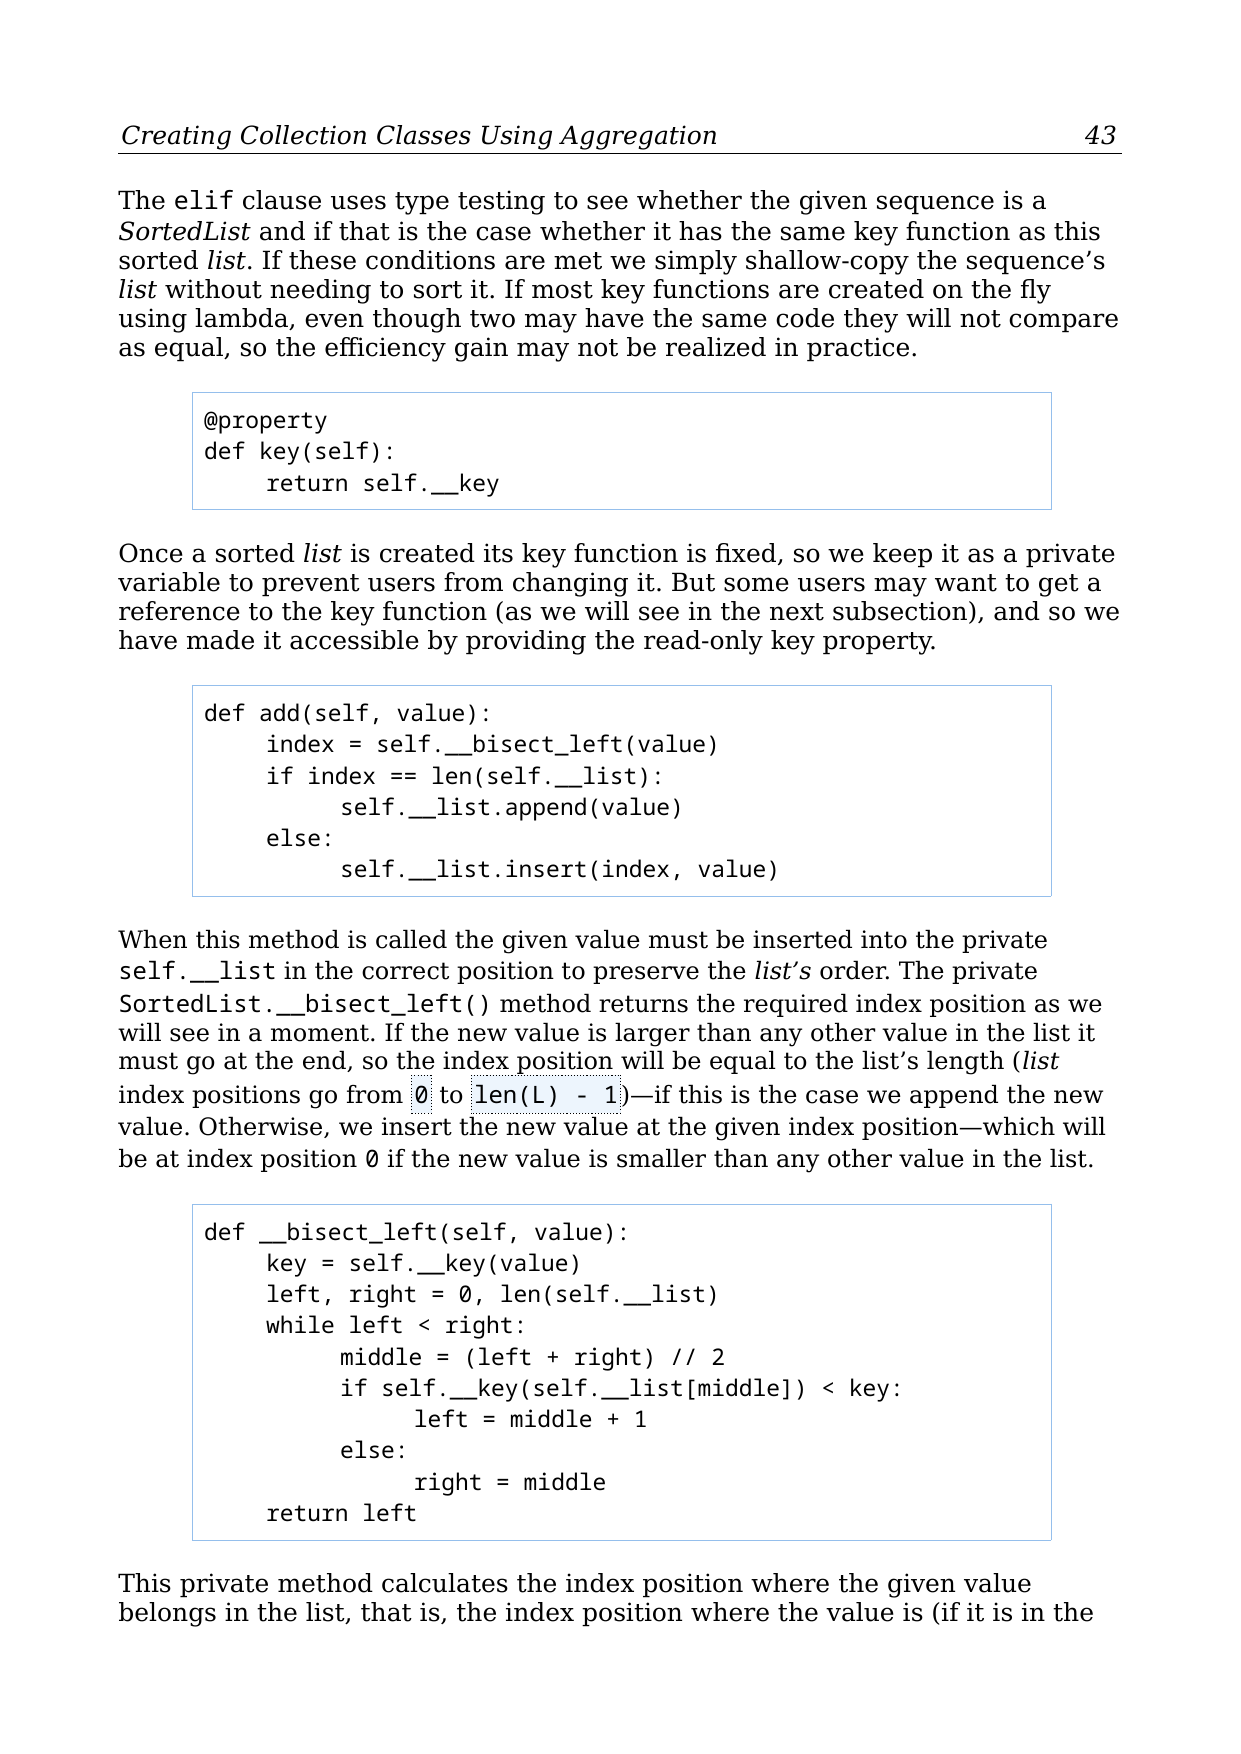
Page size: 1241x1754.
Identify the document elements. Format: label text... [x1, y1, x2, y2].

text @property [193, 393, 1051, 423]
text return self.__key [193, 454, 1051, 509]
text middle = (left + right) // 2 [193, 1328, 1051, 1360]
text def __bisect_left(self, value): [193, 1205, 1051, 1235]
text def key(self): [193, 423, 1051, 454]
text left = middle + 1 [193, 1391, 1051, 1422]
text left, right = 0, len(self.__list) [193, 1266, 1051, 1297]
text self.__list.append(value) [193, 779, 1051, 810]
text When this method is called the given value must be inserted into the private self.__list in the correct position to preserve the list’s order. The private SortedList.__bisect_left() method returns the required index position as we will see in a moment. If the new value is larger than any other value in the list it must go at the end, so the index position will be equal to the list’s length (list index positions go from 0 to len(L) - 1)—if this is the case we append the new value. Otherwise, we insert the new value at the given index position—which will be at index position 0 if the new value is smaller than any other value in the list. [118, 926, 1122, 1174]
text else: [193, 810, 1051, 841]
text This private method calculates the index position where the given value belongs in the list, that is, the index position where the value is (if it is in the [118, 1569, 1122, 1628]
text while left < right: [193, 1297, 1051, 1328]
text else: [193, 1422, 1051, 1453]
text key = self.__key(value) [193, 1235, 1051, 1266]
text def add(self, value): [193, 686, 1051, 716]
text self.__list.insert(index, value) [193, 841, 1051, 896]
text return left [193, 1485, 1051, 1540]
text if index == len(self.__list): [193, 748, 1051, 779]
text Once a sorted list is created its key function is fixed, so we keep it as a private variable to prevent users from changing it. But some users may want to get a reference to the key function (as we will see in the next subsection), and so we have made it accessible by providing the read-only key property. [118, 539, 1122, 656]
text if self.__key(self.__list[middle]) < key: [193, 1360, 1051, 1391]
text index = self.__bisect_left(value) [193, 716, 1051, 748]
text The elif clause uses type testing to see whether the given sequence is a SortedList and if that is the case whether it has the same key function as this sorted list. If these conditions are met we simply shallow-copy the sequence’s list without needing to sort it. If most key functions are created on the fly using lambda, even though two may have the same code they will not compare as equal, so the efficiency gain may not be realized in practice. [118, 183, 1122, 363]
text right = middle [193, 1453, 1051, 1485]
